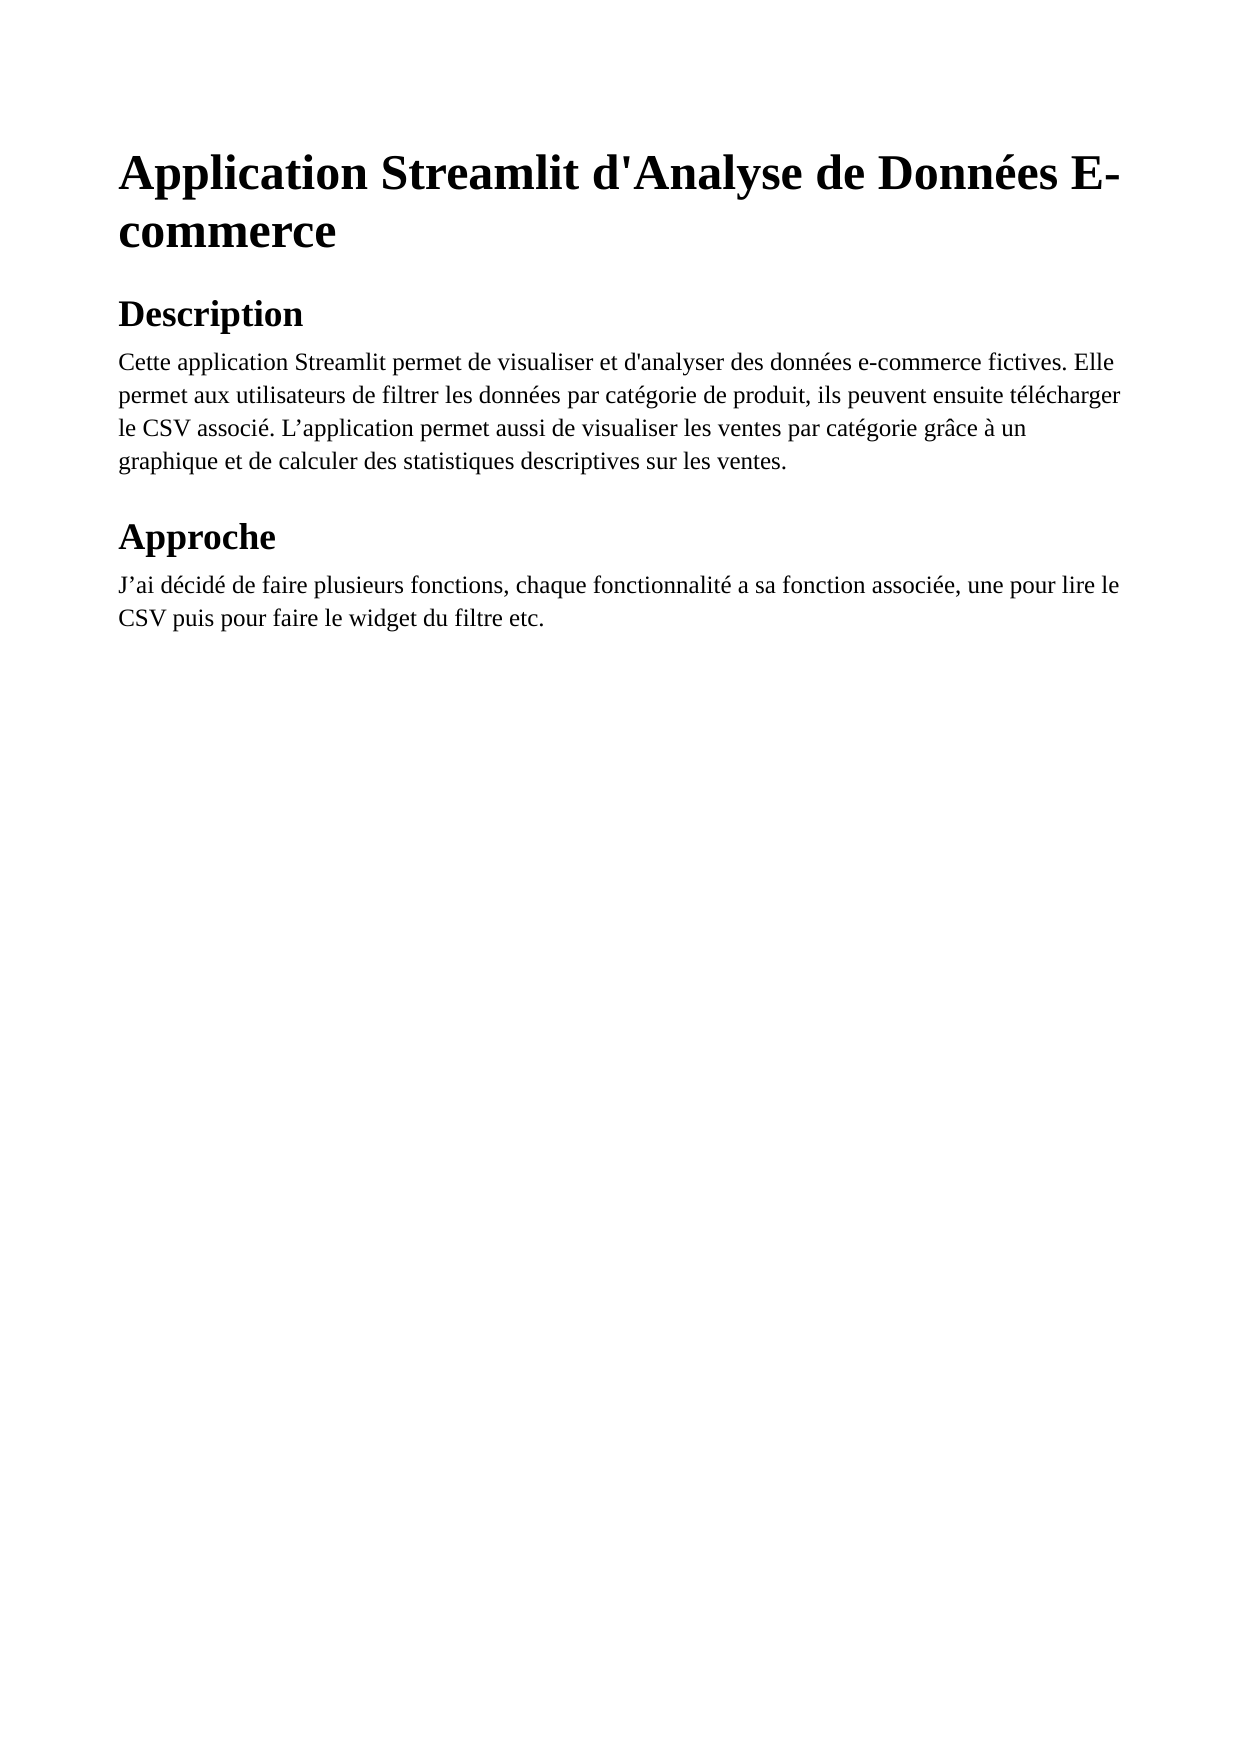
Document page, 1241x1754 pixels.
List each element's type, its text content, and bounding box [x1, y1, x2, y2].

text J’ai décidé de faire plusieurs fonctions, chaque fonctionnalité a sa fonction associée, une pour lire le CSV puis pour faire le widget du filtre etc. [118, 570, 1122, 632]
subtitle Approche [118, 514, 1122, 558]
subtitle Application Streamlit d'Analyse de Données E-commerce [118, 143, 1122, 258]
subtitle Description [118, 291, 1122, 334]
text Cette application Streamlit permet de visualiser et d'analyser des données e-commerce fictives. Elle permet aux utilisateurs de filtrer les données par catégorie de produit, ils peuvent ensuite télécharger le CSV associé. L’application permet aussi de visualiser les ventes par catégorie grâce à un graphique et de calculer des statistiques descriptives sur les ventes. [118, 347, 1122, 475]
